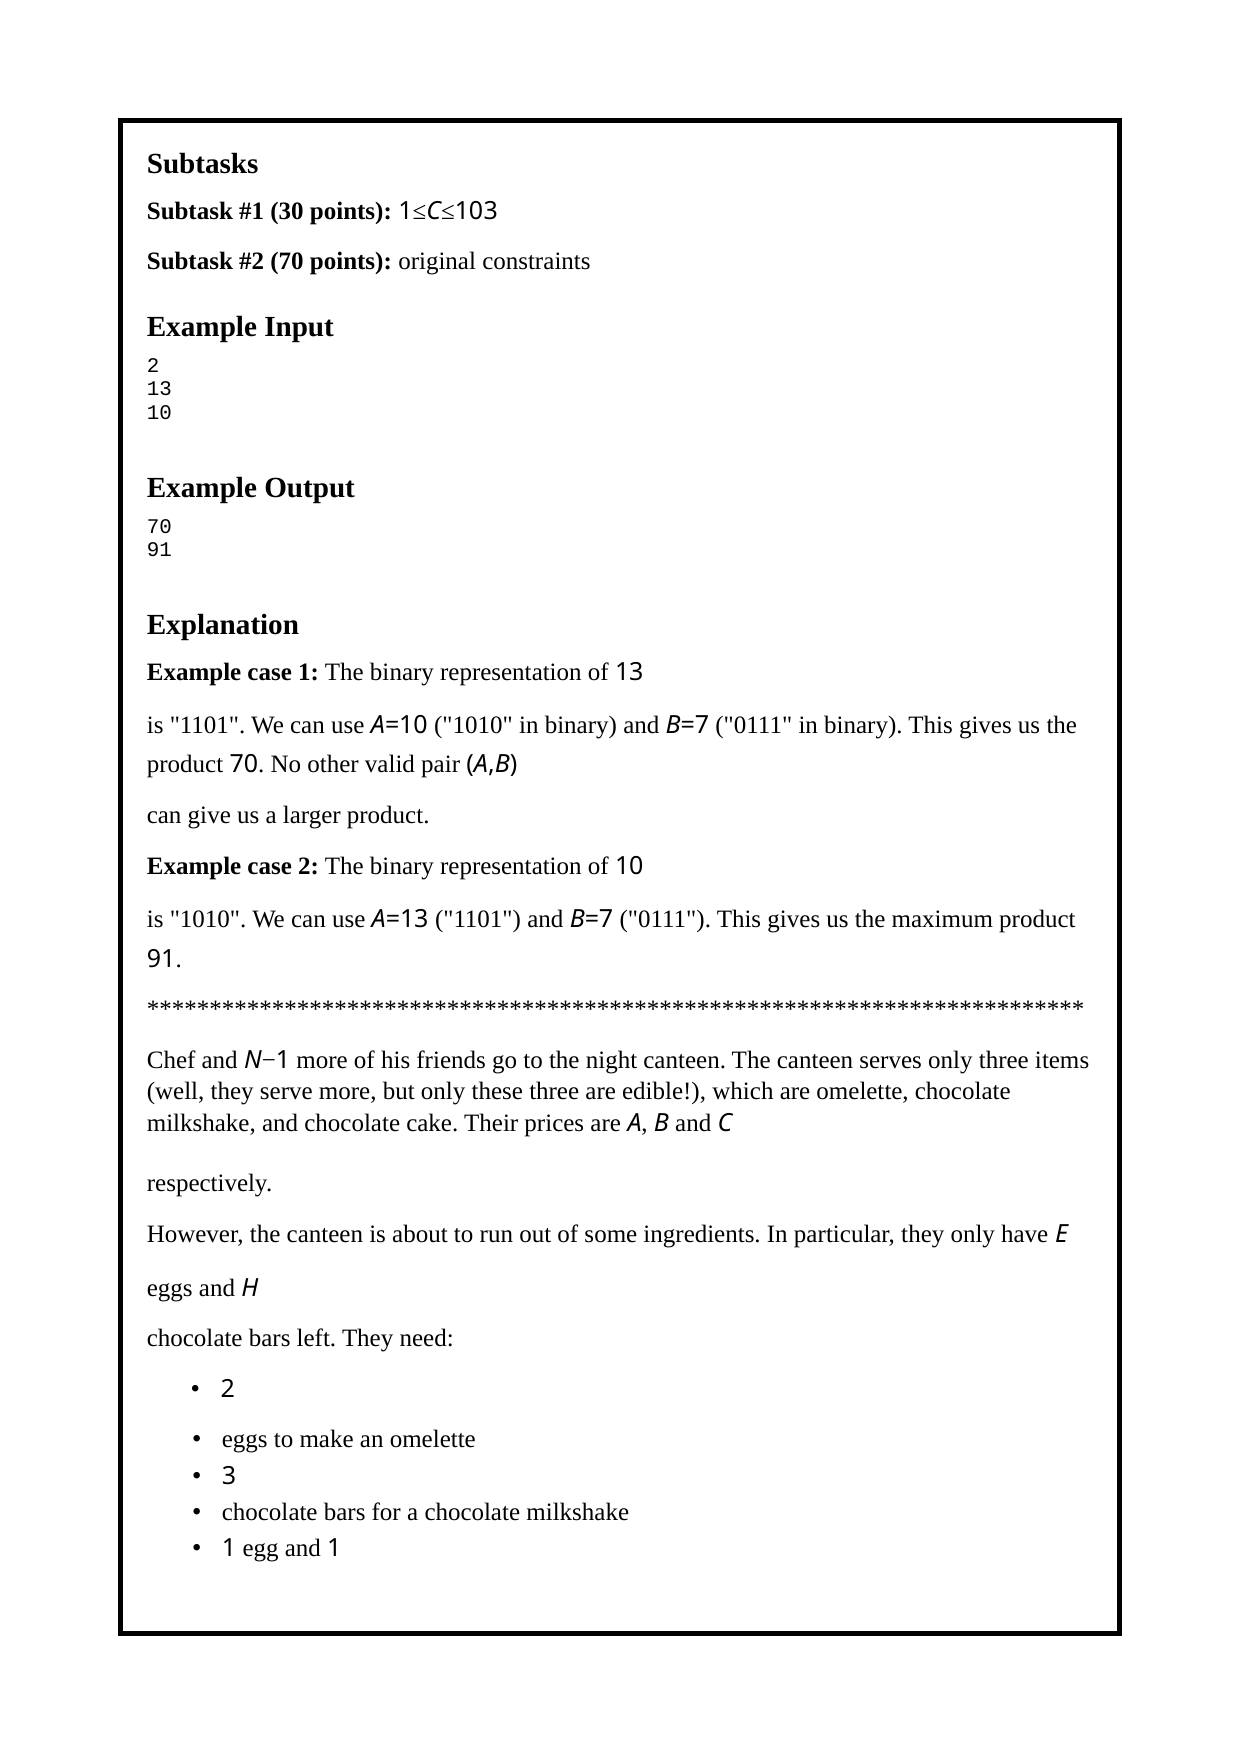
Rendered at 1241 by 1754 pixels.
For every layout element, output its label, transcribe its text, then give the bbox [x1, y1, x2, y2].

list 3 [192, 1457, 1093, 1492]
text chocolate bars left. They need: [147, 1323, 1093, 1352]
text 91 [147, 539, 1093, 563]
list eggs to make an omelette [192, 1424, 1093, 1453]
text Subtask #2 (70 points): original constraints [147, 246, 1093, 275]
text 70 [147, 516, 1093, 539]
text Example case 2: The binary representation of 10 [147, 847, 1093, 881]
subtitle Example Input [147, 309, 1093, 342]
subtitle Example Output [147, 470, 1093, 503]
text 10 [147, 402, 1093, 426]
text Example case 1: The binary representation of 13 [147, 653, 1093, 687]
text respectively. [147, 1168, 1093, 1197]
text is "1101". We can use A=10 ("1010" in binary) and B=7 ("0111" in binary). This gives us the product 70. No other valid pair (A,B) [147, 707, 1093, 780]
text However, the canteen is about to run out of some ingredients. In particular, they only have E [147, 1216, 1093, 1250]
text Chef and N−1 more of his friends go to the night canteen. The canteen serves only three items (well, they serve more, but only these three are edible!), which are omelette, chocolate milkshake, and chocolate cake. Their prices are A, B and C [147, 1042, 1093, 1138]
text *************************************************************************** [147, 994, 1093, 1023]
subtitle Subtasks [147, 147, 1093, 180]
subtitle Explanation [147, 607, 1093, 641]
text 13 [147, 378, 1093, 402]
list chocolate bars for a chocolate milkshake [192, 1497, 1093, 1525]
text Subtask #1 (30 points): 1≤C≤103 [147, 193, 1093, 227]
list 2 [191, 1371, 1093, 1405]
list 1 egg and 1 [192, 1530, 1093, 1564]
text 2 [147, 355, 1093, 378]
text is "1010". We can use A=13 ("1101") and B=7 ("0111"). This gives us the maximum product 91. [147, 901, 1093, 974]
text can give us a larger product. [147, 800, 1093, 828]
text eggs and H [147, 1269, 1093, 1303]
